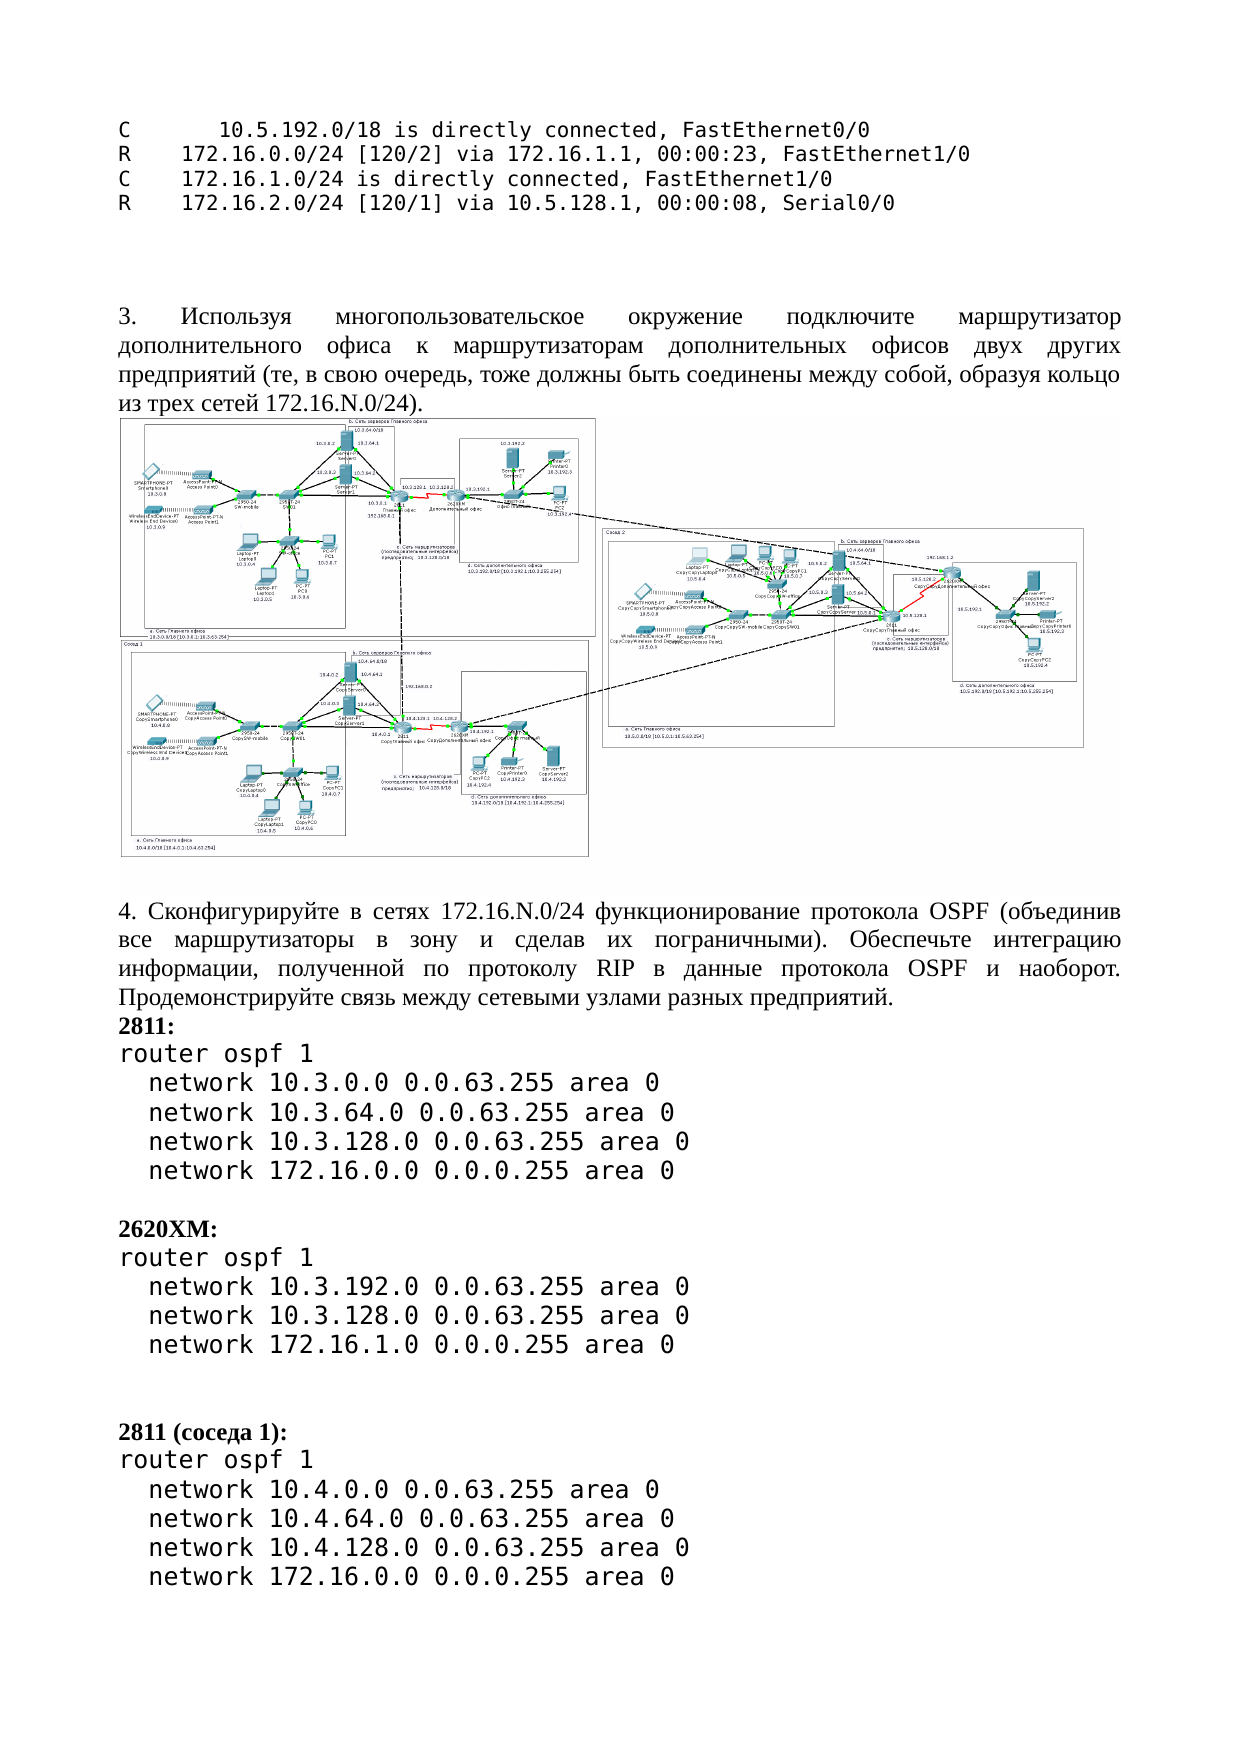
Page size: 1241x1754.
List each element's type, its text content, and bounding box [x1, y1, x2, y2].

text router ospf 1 [118, 1039, 1122, 1069]
text C 172.16.1.0/24 is directly connected, FastEthernet1/0 [118, 167, 1122, 191]
text router ospf 1 [118, 1243, 1122, 1272]
text network 172.16.0.0 0.0.0.255 area 0 [118, 1562, 1122, 1592]
text network 172.16.0.0 0.0.0.255 area 0 [118, 1156, 1122, 1185]
text 2811: [118, 1011, 1122, 1039]
text network 10.3.192.0 0.0.63.255 area 0 [118, 1272, 1122, 1301]
text 4. Сконфигурируйте в сетях 172.16.N.0/24 функционирование протокола OSPF (объединив все маршрутизаторы в зону и сделав их пограничными). Обеспечьте интеграцию информации, полученной по протоколу RIP в данные протокола OSPF и наоборот. Продемонстрируйте связь между сетевыми узлами разных предприятий. [118, 896, 1122, 1011]
text network 10.3.128.0 0.0.63.255 area 0 [118, 1301, 1122, 1330]
text network 10.3.0.0 0.0.63.255 area 0 [118, 1069, 1122, 1098]
picture [118, 416, 1123, 896]
text network 10.3.64.0 0.0.63.255 area 0 [118, 1098, 1122, 1127]
text 3. Используя многопользовательское окружение подключите маршрутизатор дополнительного офиса к маршрутизаторам дополнительных офисов двух других предприятий (те, в свою очередь, тоже должны быть соединены между собой, образуя кольцо из трех сетей 172.16.N.0/24). [118, 301, 1122, 416]
text R 172.16.0.0/24 [120/2] via 172.16.1.1, 00:00:23, FastEthernet1/0 [118, 142, 1122, 167]
text network 10.3.128.0 0.0.63.255 area 0 [118, 1127, 1122, 1156]
text network 10.4.64.0 0.0.63.255 area 0 [118, 1504, 1122, 1533]
text router ospf 1 [118, 1446, 1122, 1475]
text network 10.4.0.0 0.0.63.255 area 0 [118, 1475, 1122, 1504]
text 2620XM: [118, 1214, 1122, 1243]
text C 10.5.192.0/18 is directly connected, FastEthernet0/0 [118, 118, 1122, 142]
text network 10.4.128.0 0.0.63.255 area 0 [118, 1533, 1122, 1562]
text R 172.16.2.0/24 [120/1] via 10.5.128.1, 00:00:08, Serial0/0 [118, 191, 1122, 215]
text network 172.16.1.0 0.0.0.255 area 0 [118, 1330, 1122, 1359]
text 2811 (соседа 1): [118, 1417, 1122, 1446]
